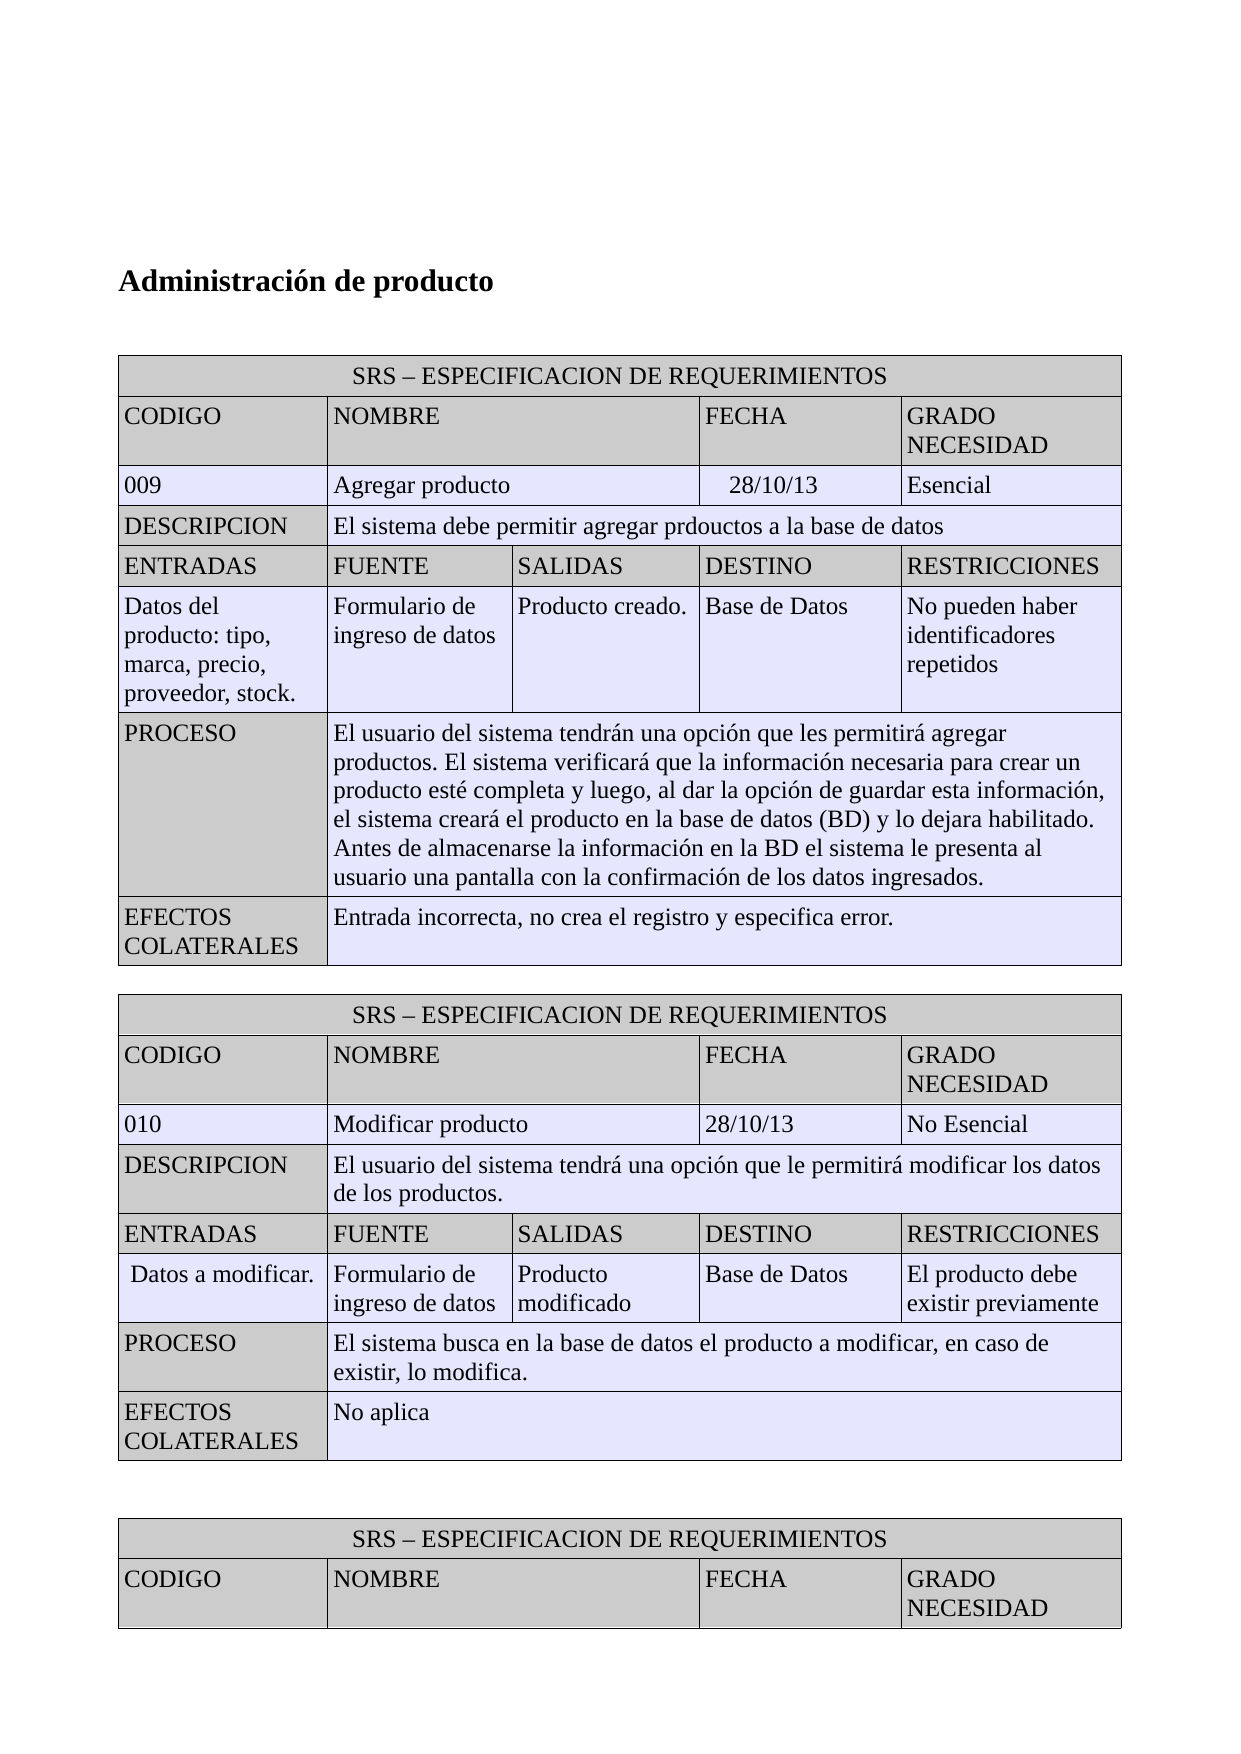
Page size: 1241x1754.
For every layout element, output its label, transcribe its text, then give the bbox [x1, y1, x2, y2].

table_cell El producto debe existir previamente [902, 1254, 1121, 1322]
table_cell RESTRICCIONES [902, 546, 1121, 586]
table_header SRS – ESPECIFICACION DE REQUERIMIENTOS [119, 356, 1121, 396]
table_cell Producto creado. [513, 587, 699, 712]
table_cell 009 [119, 466, 327, 505]
table_cell SALIDAS [513, 546, 699, 586]
table_cell Agregar producto [328, 466, 699, 505]
table_cell Esencial [902, 466, 1121, 505]
table_cell EFECTOS COLATERALES [119, 897, 327, 965]
table_cell 28/10/13 [700, 1105, 901, 1144]
table_cell Modificar producto [328, 1105, 699, 1144]
table_cell PROCESO [119, 1323, 327, 1391]
table_cell DESTINO [700, 1214, 901, 1253]
table_cell CODIGO [119, 1559, 327, 1627]
table_cell PROCESO [119, 713, 327, 896]
table_cell Base de Datos [700, 1254, 901, 1322]
table_cell FECHA [700, 1559, 901, 1627]
table_cell Datos del producto: tipo, marca, precio, proveedor, stock. [119, 587, 327, 712]
table_cell El usuario del sistema tendrá una opción que le permitirá modificar los datos de los productos. [328, 1145, 1121, 1213]
table_cell EFECTOS COLATERALES [119, 1392, 327, 1460]
table_cell ENTRADAS [119, 1214, 327, 1253]
table_cell GRADO NECESIDAD [902, 1559, 1121, 1627]
table_cell GRADO NECESIDAD [902, 1036, 1121, 1103]
table_cell El sistema busca en la base de datos el producto a modificar, en caso de existir, lo modifica. [328, 1323, 1121, 1391]
table_cell Entrada incorrecta, no crea el registro y especifica error. [328, 897, 1121, 965]
table_cell DESCRIPCION [119, 506, 327, 545]
table_cell ENTRADAS [119, 546, 327, 586]
text Administración de producto [118, 262, 1122, 298]
table_cell Datos a modificar. [119, 1254, 327, 1322]
table_cell CODIGO [119, 397, 327, 465]
table_cell SALIDAS [513, 1214, 699, 1253]
table_cell Base de Datos [700, 587, 901, 712]
table_cell Formulario de ingreso de datos [328, 587, 512, 712]
table_header SRS – ESPECIFICACION DE REQUERIMIENTOS [119, 995, 1121, 1034]
table_cell El usuario del sistema tendrán una opción que les permitirá agregar productos. El sistema verificará que la información necesaria para crear un producto esté completa y luego, al dar la opción de guardar esta información, el sistema creará el producto en la base de datos (BD) y lo dejara habilitado. Antes de almacenarse la información en la BD el sistema le presenta al usuario una pantalla con la confirmación de los datos ingresados. [328, 713, 1121, 896]
table_cell CODIGO [119, 1036, 327, 1103]
table_cell FECHA [700, 1036, 901, 1103]
table_cell GRADO NECESIDAD [902, 397, 1121, 465]
table_cell NOMBRE [328, 397, 699, 465]
table_cell NOMBRE [328, 1559, 699, 1627]
table_cell FUENTE [328, 1214, 512, 1253]
table_cell DESTINO [700, 546, 901, 586]
table_cell 010 [119, 1105, 327, 1144]
table_cell No pueden haber identificadores repetidos [902, 587, 1121, 712]
table_cell NOMBRE [328, 1036, 699, 1103]
table_header SRS – ESPECIFICACION DE REQUERIMIENTOS [119, 1519, 1121, 1558]
table_cell No Esencial [902, 1105, 1121, 1144]
table_cell Formulario de ingreso de datos [328, 1254, 512, 1322]
table_cell RESTRICCIONES [902, 1214, 1121, 1253]
table_cell El sistema debe permitir agregar prdouctos a la base de datos [328, 506, 1121, 545]
table_cell FECHA [700, 397, 901, 465]
table_cell No aplica [328, 1392, 1121, 1460]
table_cell Producto modificado [513, 1254, 699, 1322]
table_cell FUENTE [328, 546, 512, 586]
table_cell DESCRIPCION [119, 1145, 327, 1213]
table_cell 28/10/13 [700, 466, 901, 505]
